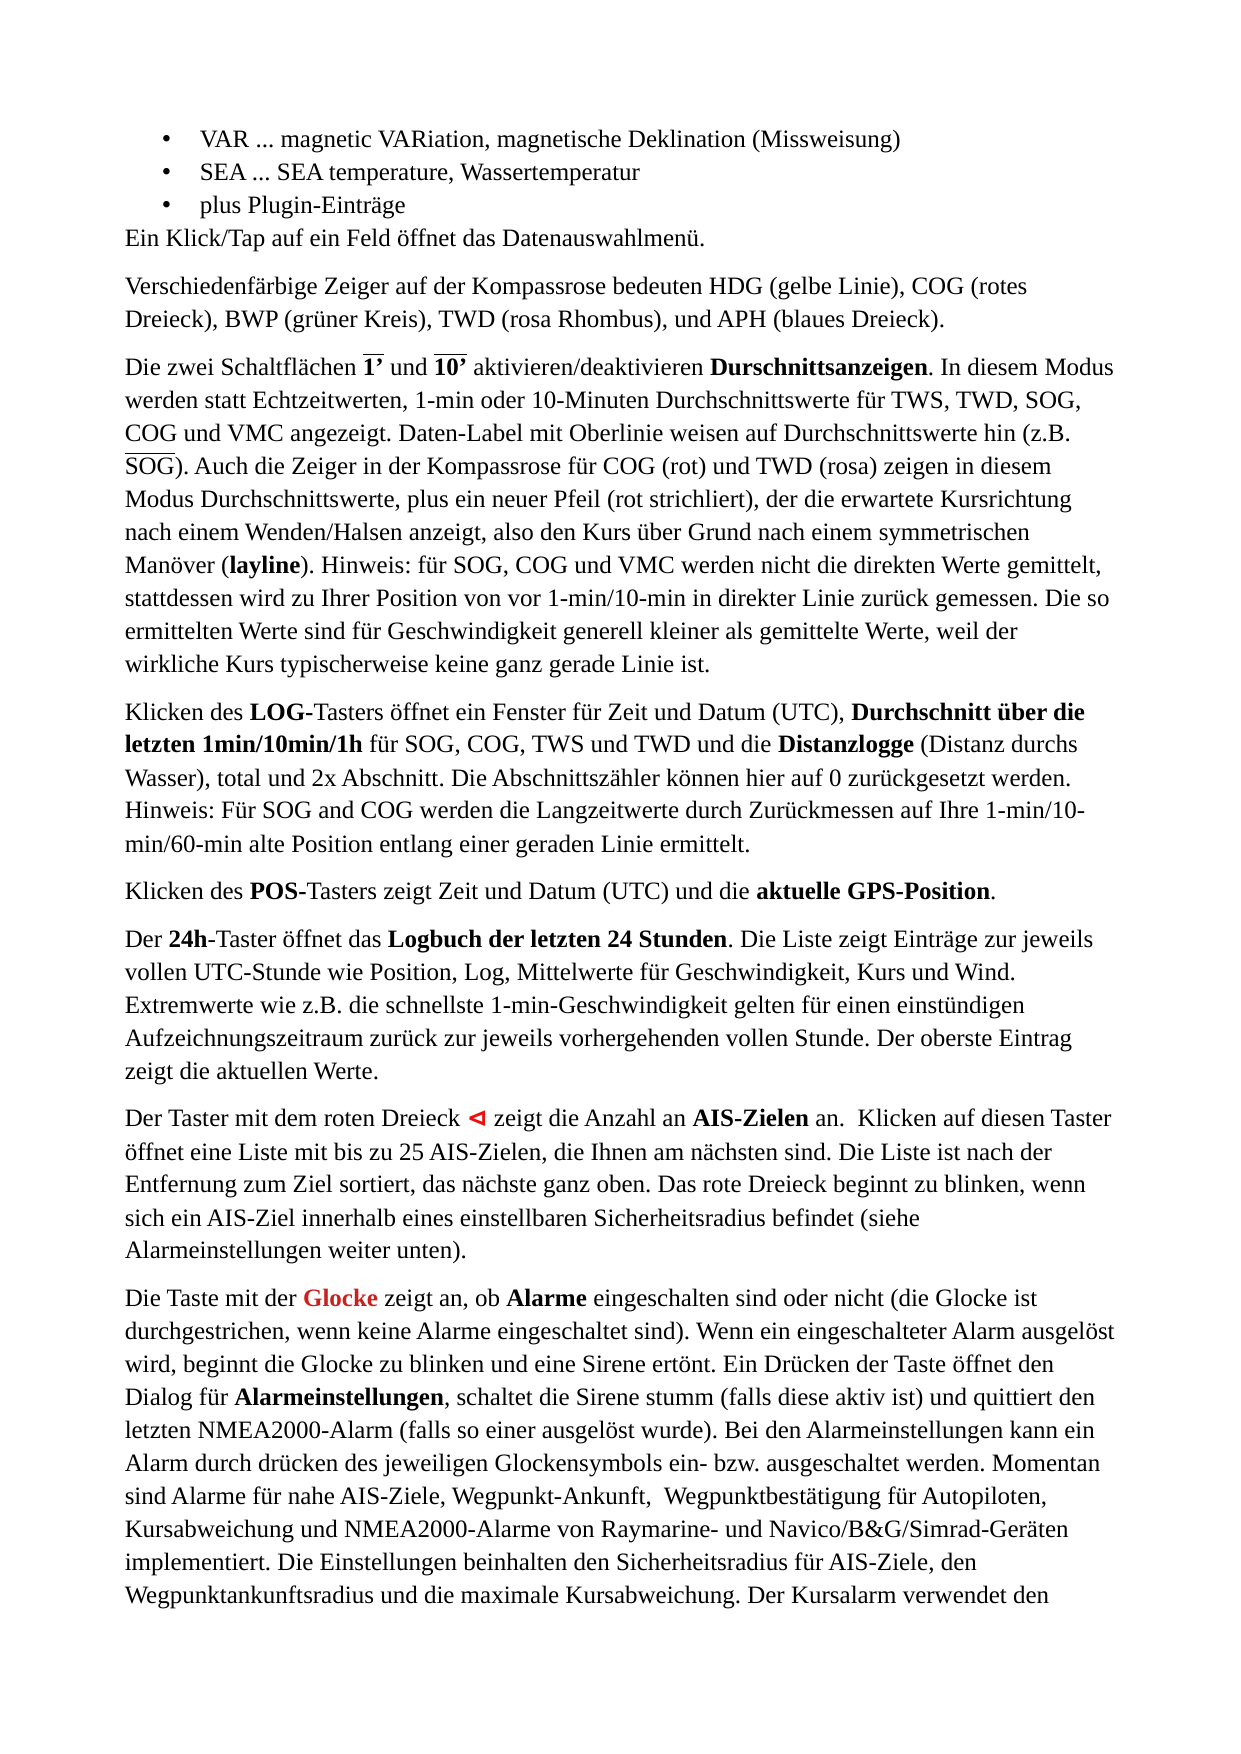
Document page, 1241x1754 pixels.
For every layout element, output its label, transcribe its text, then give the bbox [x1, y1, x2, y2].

text Die zwei Schaltflächen 1’ und 10’ aktivieren/deaktivieren Durschnittsanzeigen. In diesem Modus werden statt Echtzeitwerten, 1-min oder 10-Minuten Durchschnittswerte für TWS, TWD, SOG, COG und VMC angezeigt. Daten-Label mit Oberlinie weisen auf Durchschnittswerte hin (z.B. SOG). Auch die Zeiger in der Kompassrose für COG (rot) und TWD (rosa) zeigen in diesem Modus Durchschnittswerte, plus ein neuer Pfeil (rot strichliert), der die erwartete Kursrichtung nach einem Wenden/Halsen anzeigt, also den Kurs über Grund nach einem symmetrischen Manöver (layline). Hinweis: für SOG, COG und VMC werden nicht die direkten Werte gemittelt, stattdessen wird zu Ihrer Position von vor 1-min/10-min in direkter Linie zurück gemessen. Die so ermittelten Werte sind für Geschwindigkeit generell kleiner als gemittelte Werte, weil der wirkliche Kurs typischerweise keine ganz gerade Linie ist. [124, 352, 1116, 678]
text Verschiedenfärbige Zeiger auf der Kompassrose bedeuten HDG (gelbe Linie), COG (rotes Dreieck), BWP (grüner Kreis), TWD (rosa Rhombus), und APH (blaues Dreieck). [124, 271, 1116, 333]
text Klicken des POS-Tasters zeigt Zeit und Datum (UTC) und die aktuelle GPS-Position. [124, 876, 1116, 905]
list plus Plugin-Einträge [162, 191, 1116, 219]
text Ein Klick/Tap auf ein Feld öffnet das Datenauswahlmenü. [124, 223, 1116, 252]
list VAR ... magnetic VARiation, magnetische Deklination (Missweisung) [162, 124, 1116, 153]
text Der 24h-Taster öffnet das Logbuch der letzten 24 Stunden. Die Liste zeigt Einträge zur jeweils vollen UTC-Stunde wie Position, Log, Mittelwerte für Geschwindigkeit, Kurs und Wind. Extremwerte wie z.B. die schnellste 1-min-Geschwindigkeit gelten für einen einstündigen Aufzeichnungszeitraum zurück zur jeweils vorhergehenden vollen Stunde. Der oberste Eintrag zeigt die aktuellen Werte. [124, 924, 1116, 1085]
text Der Taster mit dem roten Dreieck ⊲ zeigt die Anzahl an AIS-Zielen an. Klicken auf diesen Taster öffnet eine Liste mit bis zu 25 AIS-Zielen, die Ihnen am nächsten sind. Die Liste ist nach der Entfernung zum Ziel sortiert, das nächste ganz oben. Das rote Dreieck beginnt zu blinken, wenn sich ein AIS-Ziel innerhalb eines einstellbaren Sicherheitsradius befindet (siehe Alarmeinstellungen weiter unten). [124, 1103, 1116, 1264]
list SEA ... SEA temperature, Wassertemperatur [162, 157, 1116, 186]
text Klicken des LOG-Tasters öffnet ein Fenster für Zeit und Datum (UTC), Durchschnitt über die letzten 1min/10min/1h für SOG, COG, TWS und TWD und die Distanzlogge (Distanz durchs Wasser), total und 2x Abschnitt. Die Abschnittszähler können hier auf 0 zurückgesetzt werden. Hinweis: Für SOG and COG werden die Langzeitwerte durch Zurückmessen auf Ihre 1-min/10-min/60-min alte Position entlang einer geraden Linie ermittelt. [124, 697, 1116, 857]
text Die Taste mit der Glocke zeigt an, ob Alarme eingeschalten sind oder nicht (die Glocke ist durchgestrichen, wenn keine Alarme eingeschaltet sind). Wenn ein eingeschalteter Alarm ausgelöst wird, beginnt die Glocke zu blinken und eine Sirene ertönt. Ein Drücken der Taste öffnet den Dialog für Alarmeinstellungen, schaltet die Sirene stumm (falls diese aktiv ist) und quittiert den letzten NMEA2000-Alarm (falls so einer ausgelöst wurde). Bei den Alarmeinstellungen kann ein Alarm durch drücken des jeweiligen Glockensymbols ein- bzw. ausgeschaltet werden. Momentan sind Alarme für nahe AIS-Ziele, Wegpunkt-Ankunft, Wegpunktbestätigung für Autopiloten, Kursabweichung und NMEA2000-Alarme von Raymarine- und Navico/B&G/Simrad-Geräten implementiert. Die Einstellungen beinhalten den Sicherheitsradius für AIS-Ziele, den Wegpunktankunftsradius und die maximale Kursabweichung. Der Kursalarm verwendet den [124, 1283, 1116, 1609]
